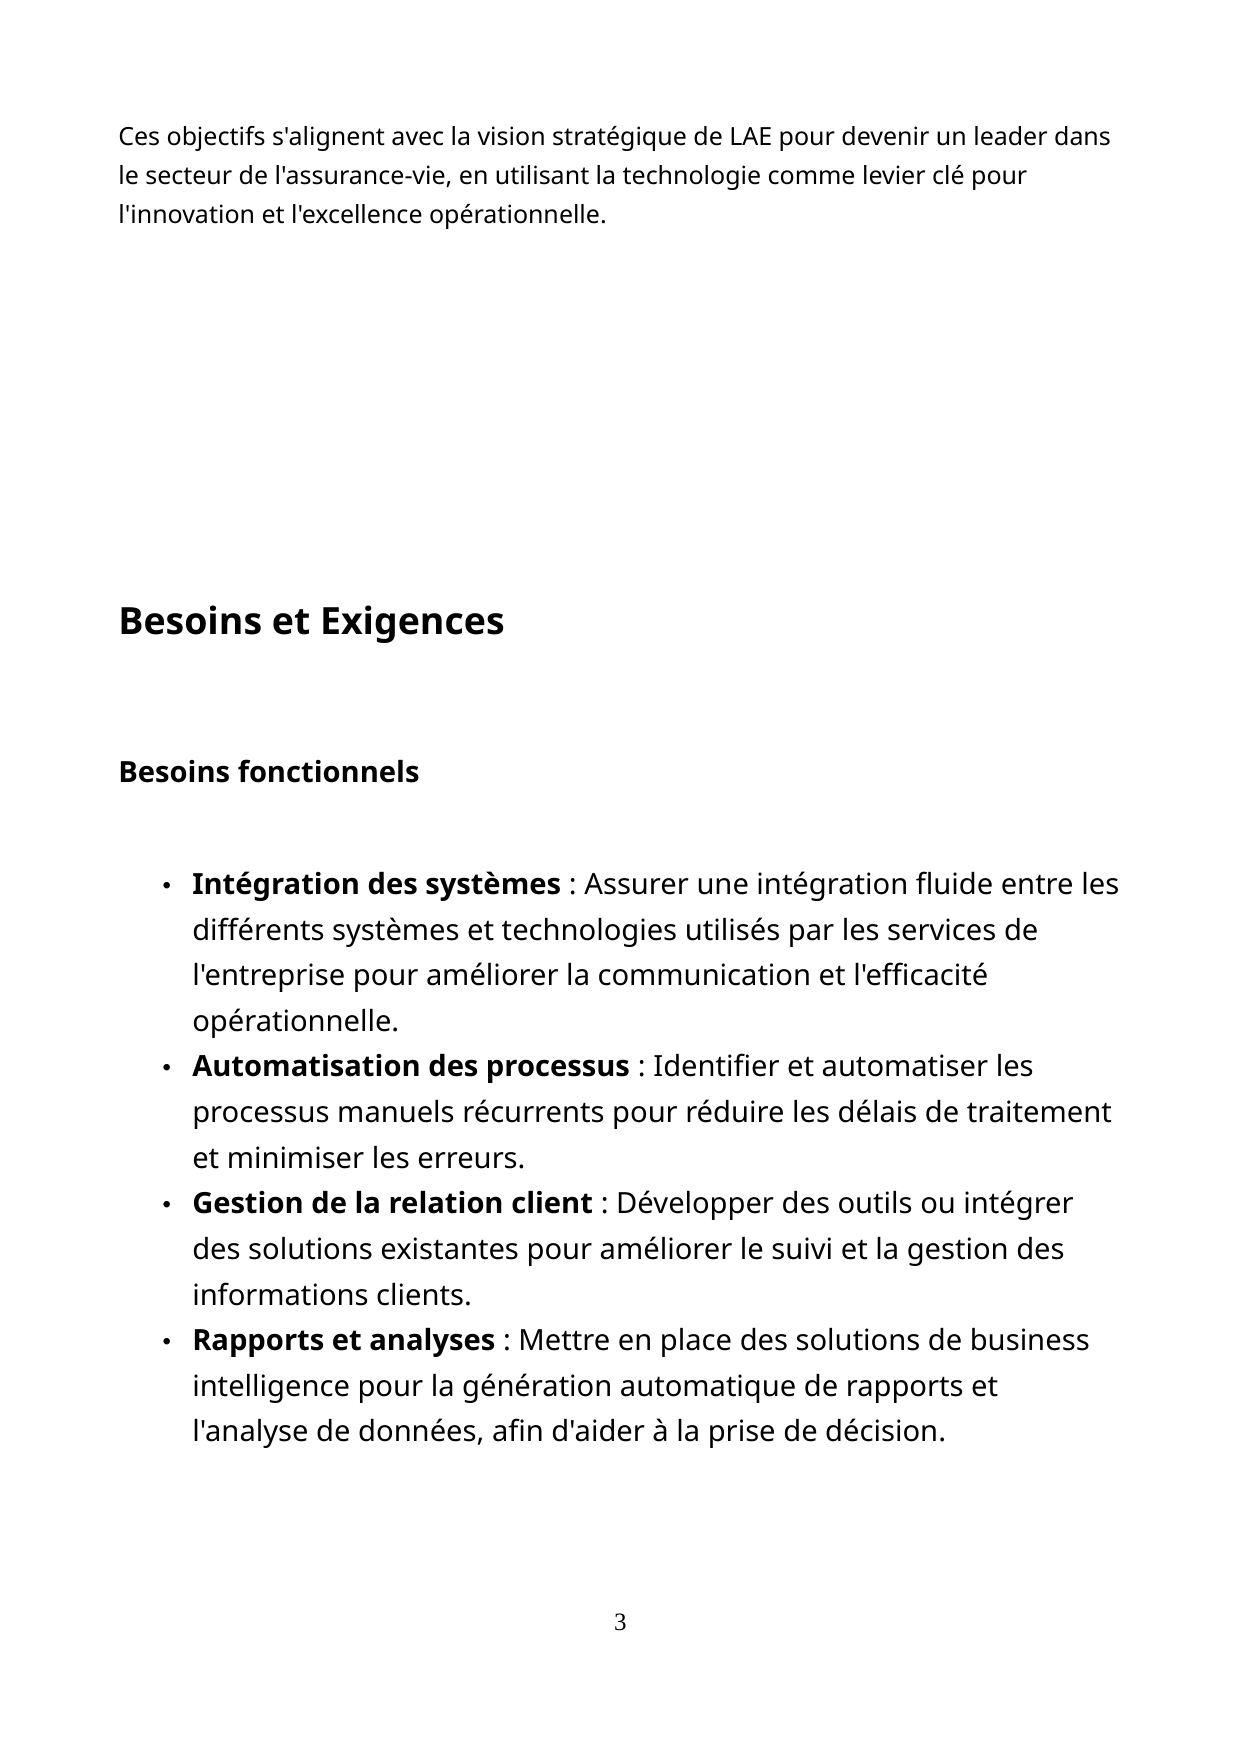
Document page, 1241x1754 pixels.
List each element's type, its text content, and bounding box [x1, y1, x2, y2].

list Automatisation des processus : Identifier et automatiser les processus manuels récurrents pour réduire les délais de traitement et minimiser les erreurs. [162, 1046, 1122, 1177]
text Ces objectifs s'alignent avec la vision stratégique de LAE pour devenir un leader dans le secteur de l'assurance-vie, en utilisant la technologie comme levier clé pour l'innovation et l'excellence opérationnelle. [118, 118, 1122, 231]
list Rapports et analyses : Mettre en place des solutions de business intelligence pour la génération automatique de rapports et l'analyse de données, afin d'aider à la prise de décision. [162, 1319, 1122, 1450]
subtitle Besoins fonctionnels [118, 751, 1122, 791]
list Gestion de la relation client : Développer des outils ou intégrer des solutions existantes pour améliorer le suivi et la gestion des informations clients. [162, 1183, 1122, 1313]
subtitle Besoins et Exigences [118, 594, 1122, 645]
list Intégration des systèmes : Assurer une intégration fluide entre les différents systèmes et technologies utilisés par les services de l'entreprise pour améliorer la communication et l'efficacité opérationnelle. [162, 863, 1122, 1040]
